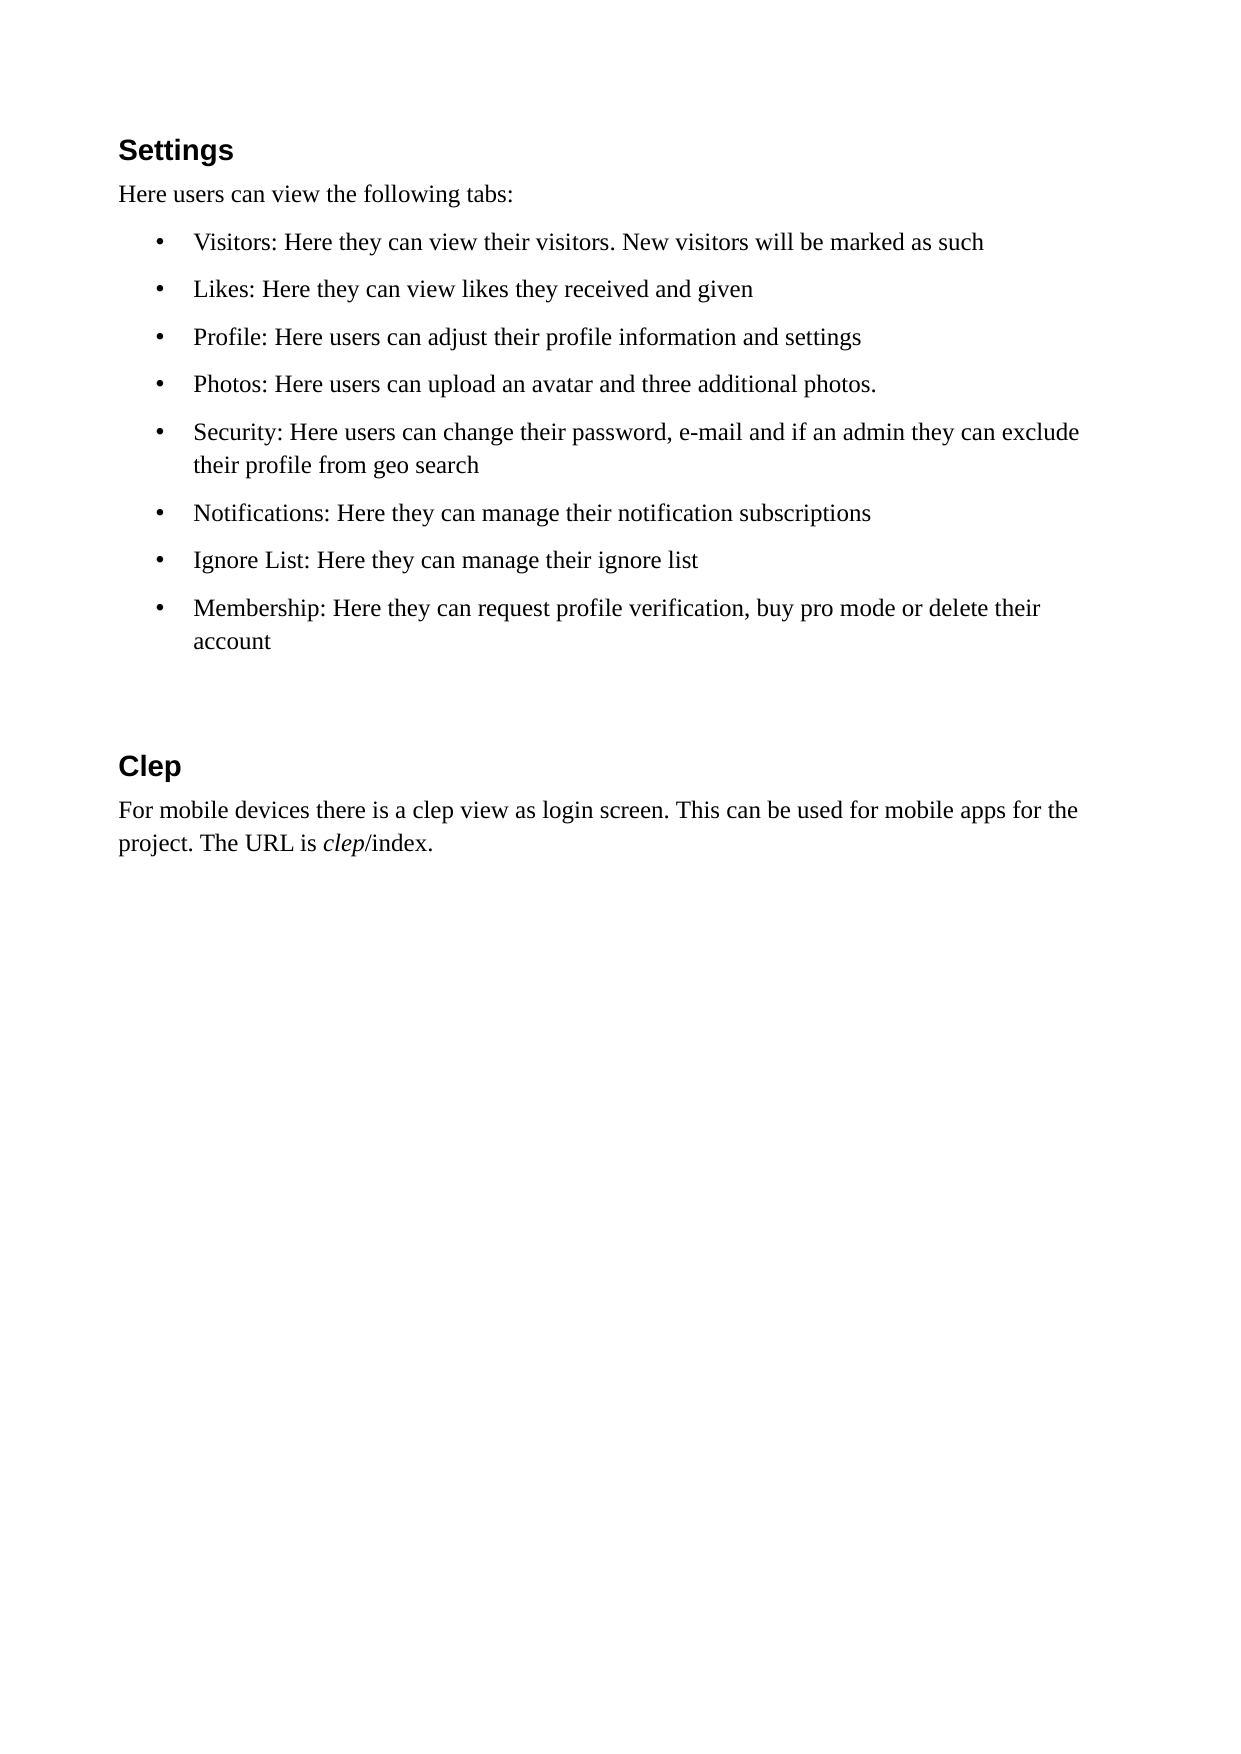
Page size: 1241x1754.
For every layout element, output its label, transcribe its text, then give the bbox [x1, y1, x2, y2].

subtitle Settings [118, 133, 1122, 166]
list Profile: Here users can adjust their profile information and settings [156, 322, 1122, 351]
list Photos: Here users can upload an avatar and three additional photos. [156, 369, 1122, 398]
list Notifications: Here they can manage their notification subscriptions [156, 498, 1122, 526]
subtitle Clep [118, 749, 1122, 783]
list Membership: Here they can request profile verification, buy pro mode or delete their account [156, 593, 1122, 654]
list Likes: Here they can view likes they received and given [156, 274, 1122, 303]
text For mobile devices there is a clep view as login screen. This can be used for mobile apps for the project. The URL is clep/index. [118, 795, 1122, 857]
list Security: Here users can change their password, e-mail and if an admin they can exclude their profile from geo search [156, 417, 1122, 479]
list Ignore List: Here they can manage their ignore list [156, 545, 1122, 574]
list Visitors: Here they can view their visitors. New visitors will be marked as such [156, 227, 1122, 255]
text Here users can view the following tabs: [118, 179, 1122, 208]
